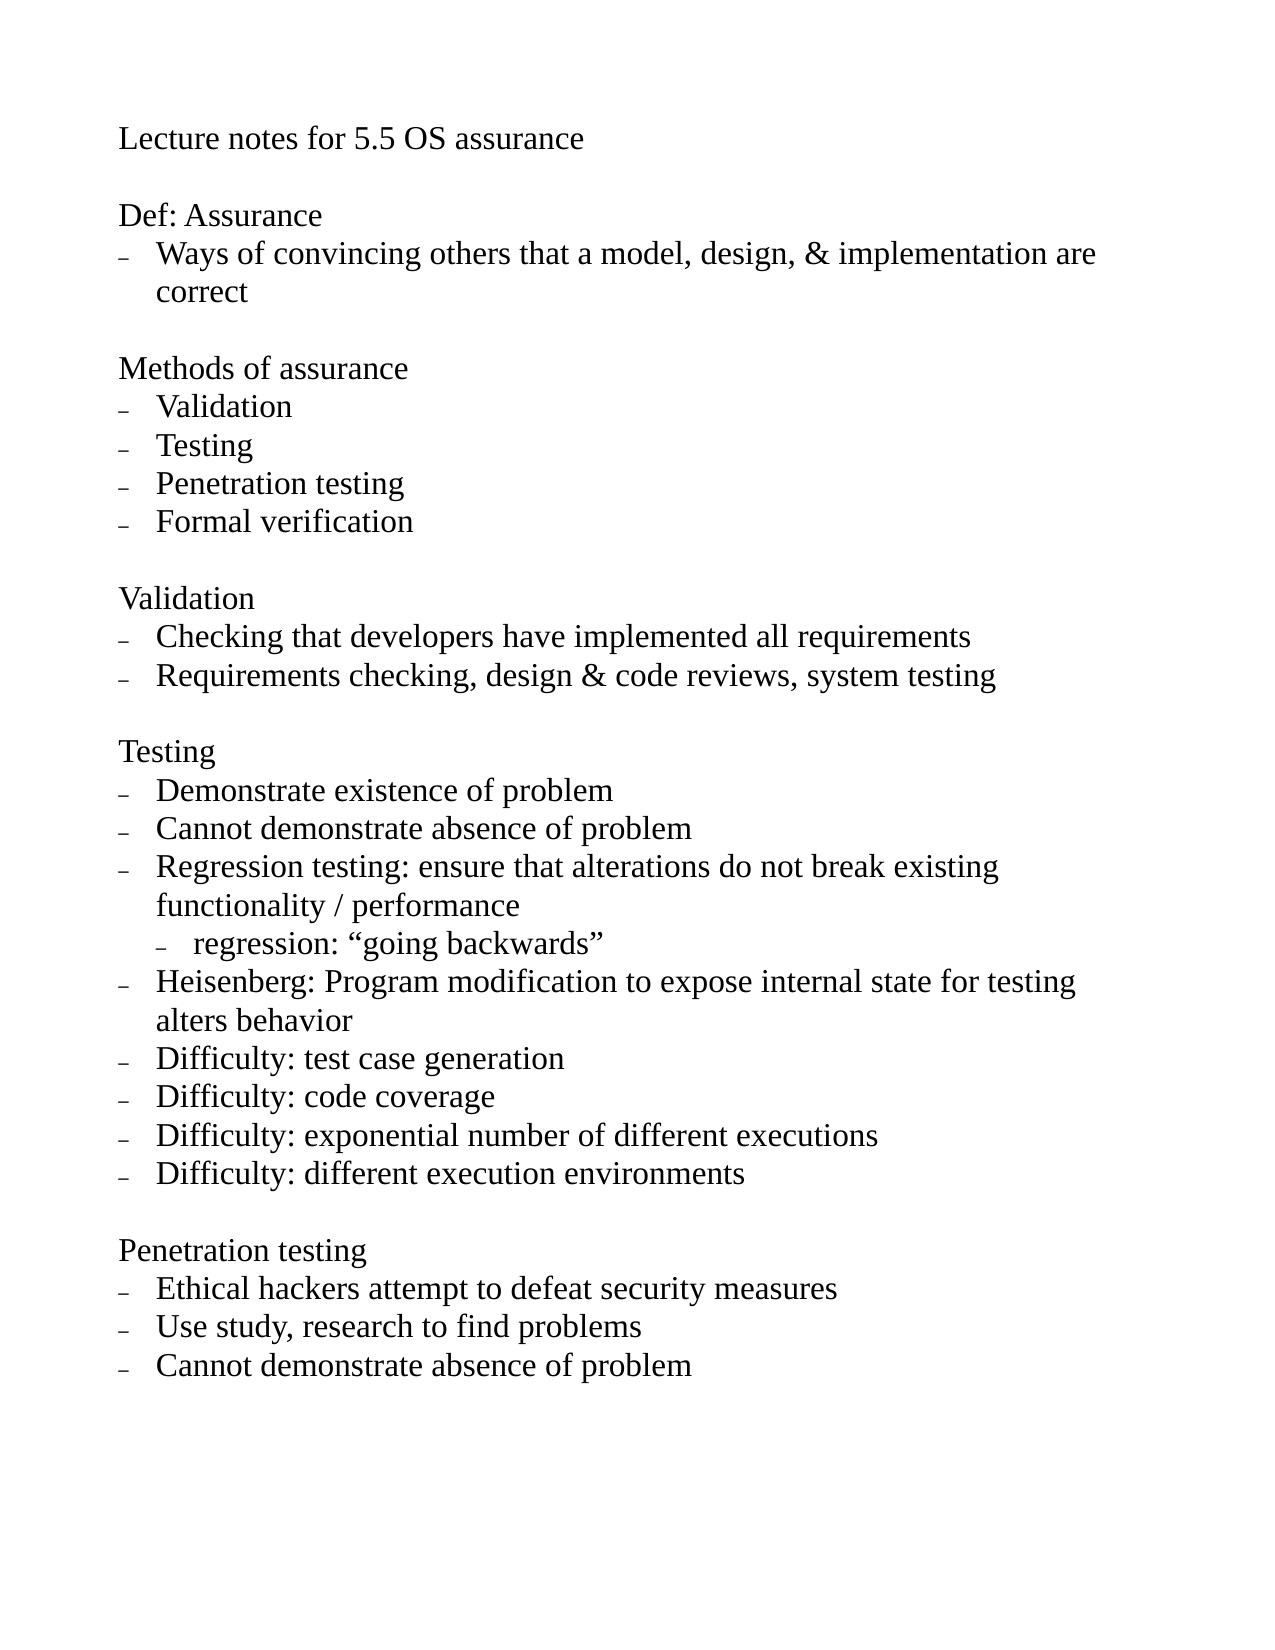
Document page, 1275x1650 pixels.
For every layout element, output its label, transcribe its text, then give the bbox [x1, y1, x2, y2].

list Validation [118, 386, 1157, 425]
list Heisenberg: Program modification to expose internal state for testing alters behavior [118, 961, 1157, 1038]
list Difficulty: different execution environments [118, 1153, 1157, 1191]
list Regression testing: ensure that alterations do not break existing functionality / performance [118, 846, 1157, 923]
list Checking that developers have implemented all requirements [118, 616, 1157, 655]
list Difficulty: test case generation [118, 1038, 1157, 1076]
list Formal verification [118, 501, 1157, 540]
list Testing [118, 425, 1157, 463]
text Testing [118, 731, 1157, 770]
list Demonstrate existence of problem [118, 770, 1157, 808]
list Requirements checking, design & code reviews, system testing [118, 655, 1157, 693]
list regression: “going backwards” [156, 923, 1157, 961]
list Ethical hackers attempt to defeat security measures [118, 1268, 1157, 1306]
list Difficulty: exponential number of different executions [118, 1115, 1157, 1153]
text Validation [118, 578, 1157, 616]
list Ways of convincing others that a model, design, & implementation are correct [118, 233, 1157, 310]
text Lecture notes for 5.5 OS assurance [118, 118, 1157, 156]
text Def: Assurance [118, 195, 1157, 233]
list Use study, research to find problems [118, 1306, 1157, 1345]
list Cannot demonstrate absence of problem [118, 808, 1157, 846]
text Penetration testing [118, 1230, 1157, 1268]
list Cannot demonstrate absence of problem [118, 1345, 1157, 1383]
list Difficulty: code coverage [118, 1076, 1157, 1115]
text Methods of assurance [118, 348, 1157, 386]
list Penetration testing [118, 463, 1157, 501]
